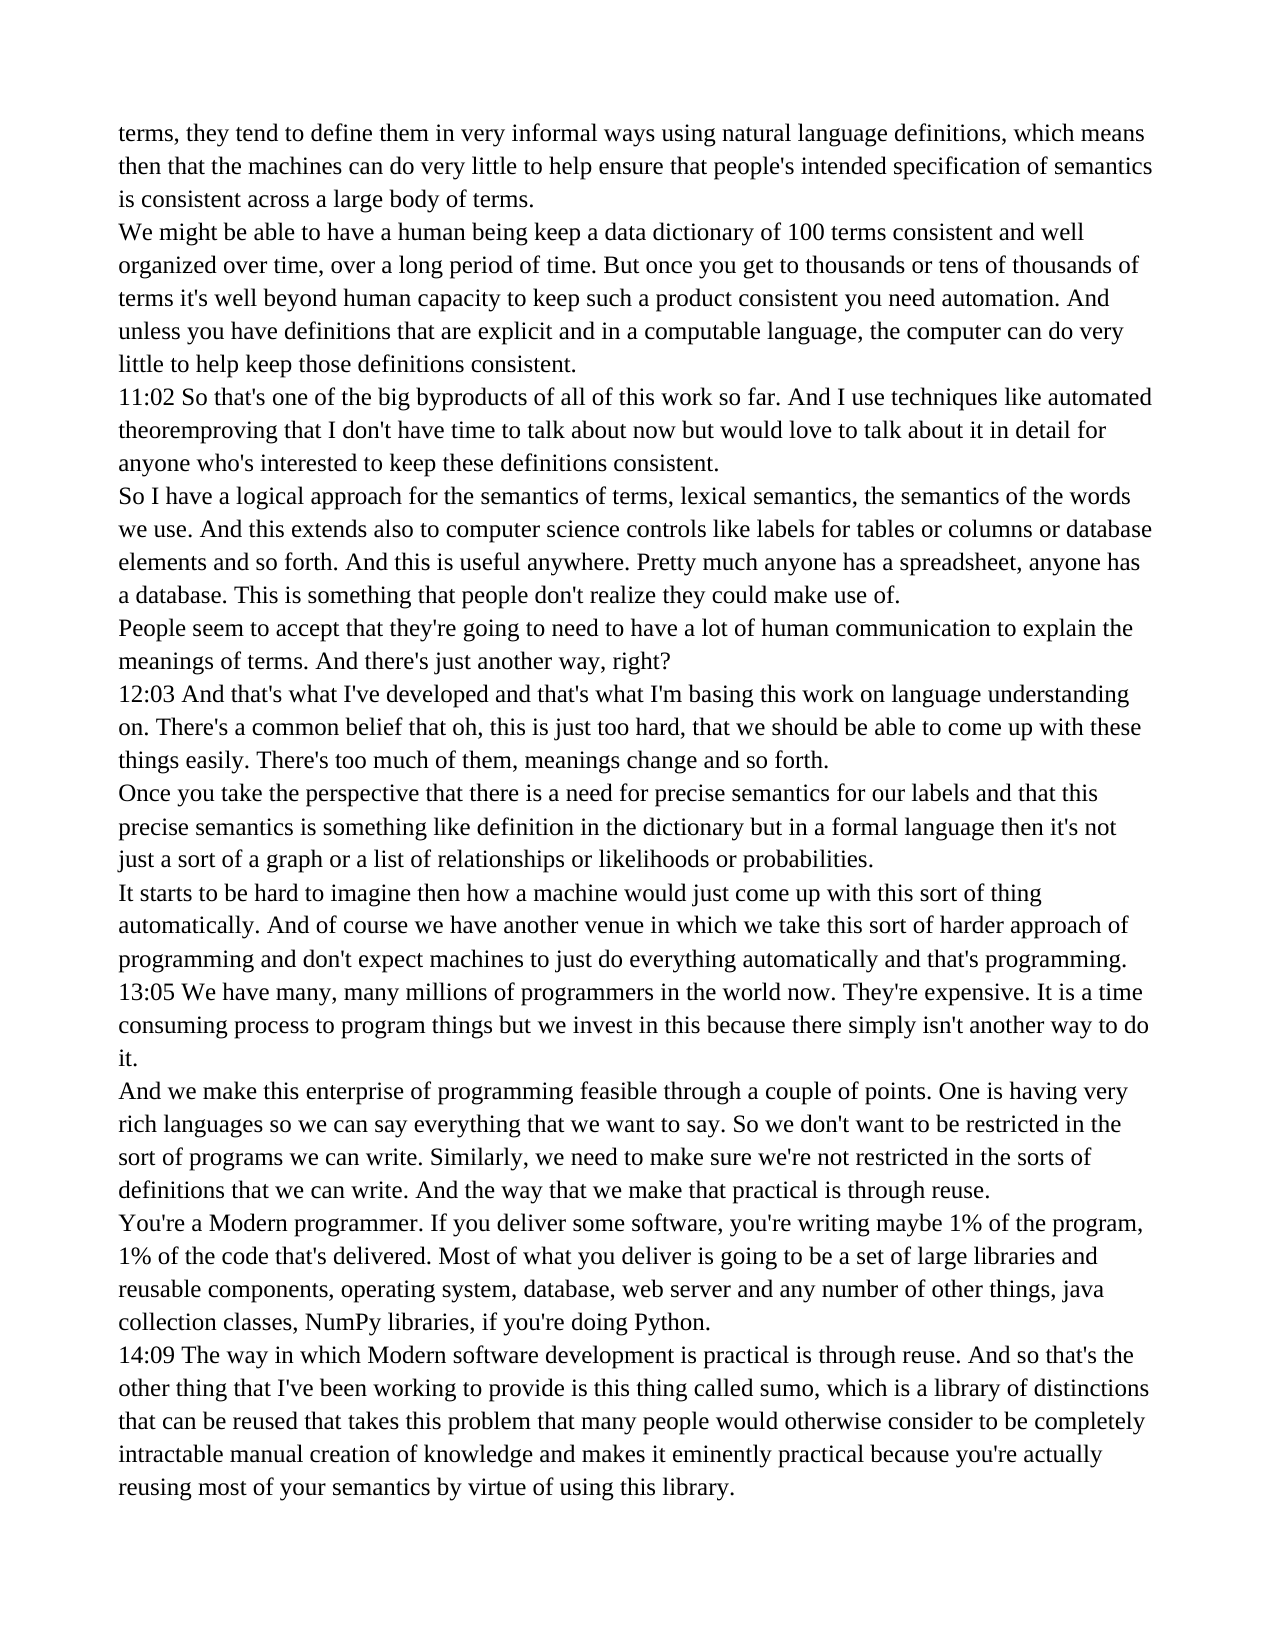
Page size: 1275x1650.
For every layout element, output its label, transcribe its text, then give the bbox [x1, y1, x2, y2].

text 14:09 The way in which Modern software development is practical is through reuse. And so that's the other thing that I've been working to provide is this thing called sumo, which is a library of distinctions that can be reused that takes this problem that many people would otherwise consider to be completely intractable manual creation of knowledge and makes it eminently practical because you're actually reusing most of your semantics by virtue of using this library. [118, 1340, 1157, 1501]
text 12:03 And that's what I've developed and that's what I'm basing this work on language understanding on. There's a common belief that oh, this is just too hard, that we should be able to come up with these things easily. There's too much of them, meanings change and so forth. [118, 679, 1157, 774]
text We might be able to have a human being keep a data dictionary of 100 terms consistent and well organized over time, over a long period of time. But once you get to thousands or tens of thousands of terms it's well beyond human capacity to keep such a product consistent you need automation. And unless you have definitions that are explicit and in a computable language, the computer can do very little to help keep those definitions consistent. [118, 217, 1157, 378]
text So I have a logical approach for the semantics of terms, lexical semantics, the semantics of the words we use. And this extends also to computer science controls like labels for tables or columns or database elements and so forth. And this is useful anywhere. Pretty much anyone has a spreadsheet, anyone has a database. This is something that people don't realize they could make use of. [118, 481, 1157, 609]
text 13:05 We have many, many millions of programmers in the world now. They're expensive. It is a time consuming process to program things but we invest in this because there simply isn't another way to do it. [118, 977, 1157, 1071]
text It starts to be hard to imagine then how a machine would just come up with this sort of thing automatically. And of course we have another venue in which we take this sort of harder approach of programming and don't expect machines to just do everything automatically and that's programming. [118, 878, 1157, 972]
text terms, they tend to define them in very informal ways using natural language definitions, which means then that the machines can do very little to help ensure that people's intended specification of semantics is consistent across a large body of terms. [118, 118, 1157, 213]
text Once you take the perspective that there is a need for precise semantics for our labels and that this precise semantics is something like definition in the dictionary but in a formal language then it's not just a sort of a graph or a list of relationships or likelihoods or probabilities. [118, 778, 1157, 873]
text And we make this enterprise of programming feasible through a couple of points. One is having very rich languages so we can say everything that we want to say. So we don't want to be restricted in the sort of programs we can write. Similarly, we need to make sure we're not restricted in the sorts of definitions that we can write. And the way that we make that practical is through reuse. [118, 1076, 1157, 1203]
text People seem to accept that they're going to need to have a lot of human communication to explain the meanings of terms. And there's just another way, right? [118, 613, 1157, 675]
text 11:02 So that's one of the big byproducts of all of this work so far. And I use techniques like automated theoremproving that I don't have time to talk about now but would love to talk about it in detail for anyone who's interested to keep these definitions consistent. [118, 382, 1157, 477]
text You're a Modern programmer. If you deliver some software, you're writing maybe 1% of the program, 1% of the code that's delivered. Most of what you deliver is going to be a set of large libraries and reusable components, operating system, database, web server and any number of other things, java collection classes, NumPy libraries, if you're doing Python. [118, 1208, 1157, 1336]
